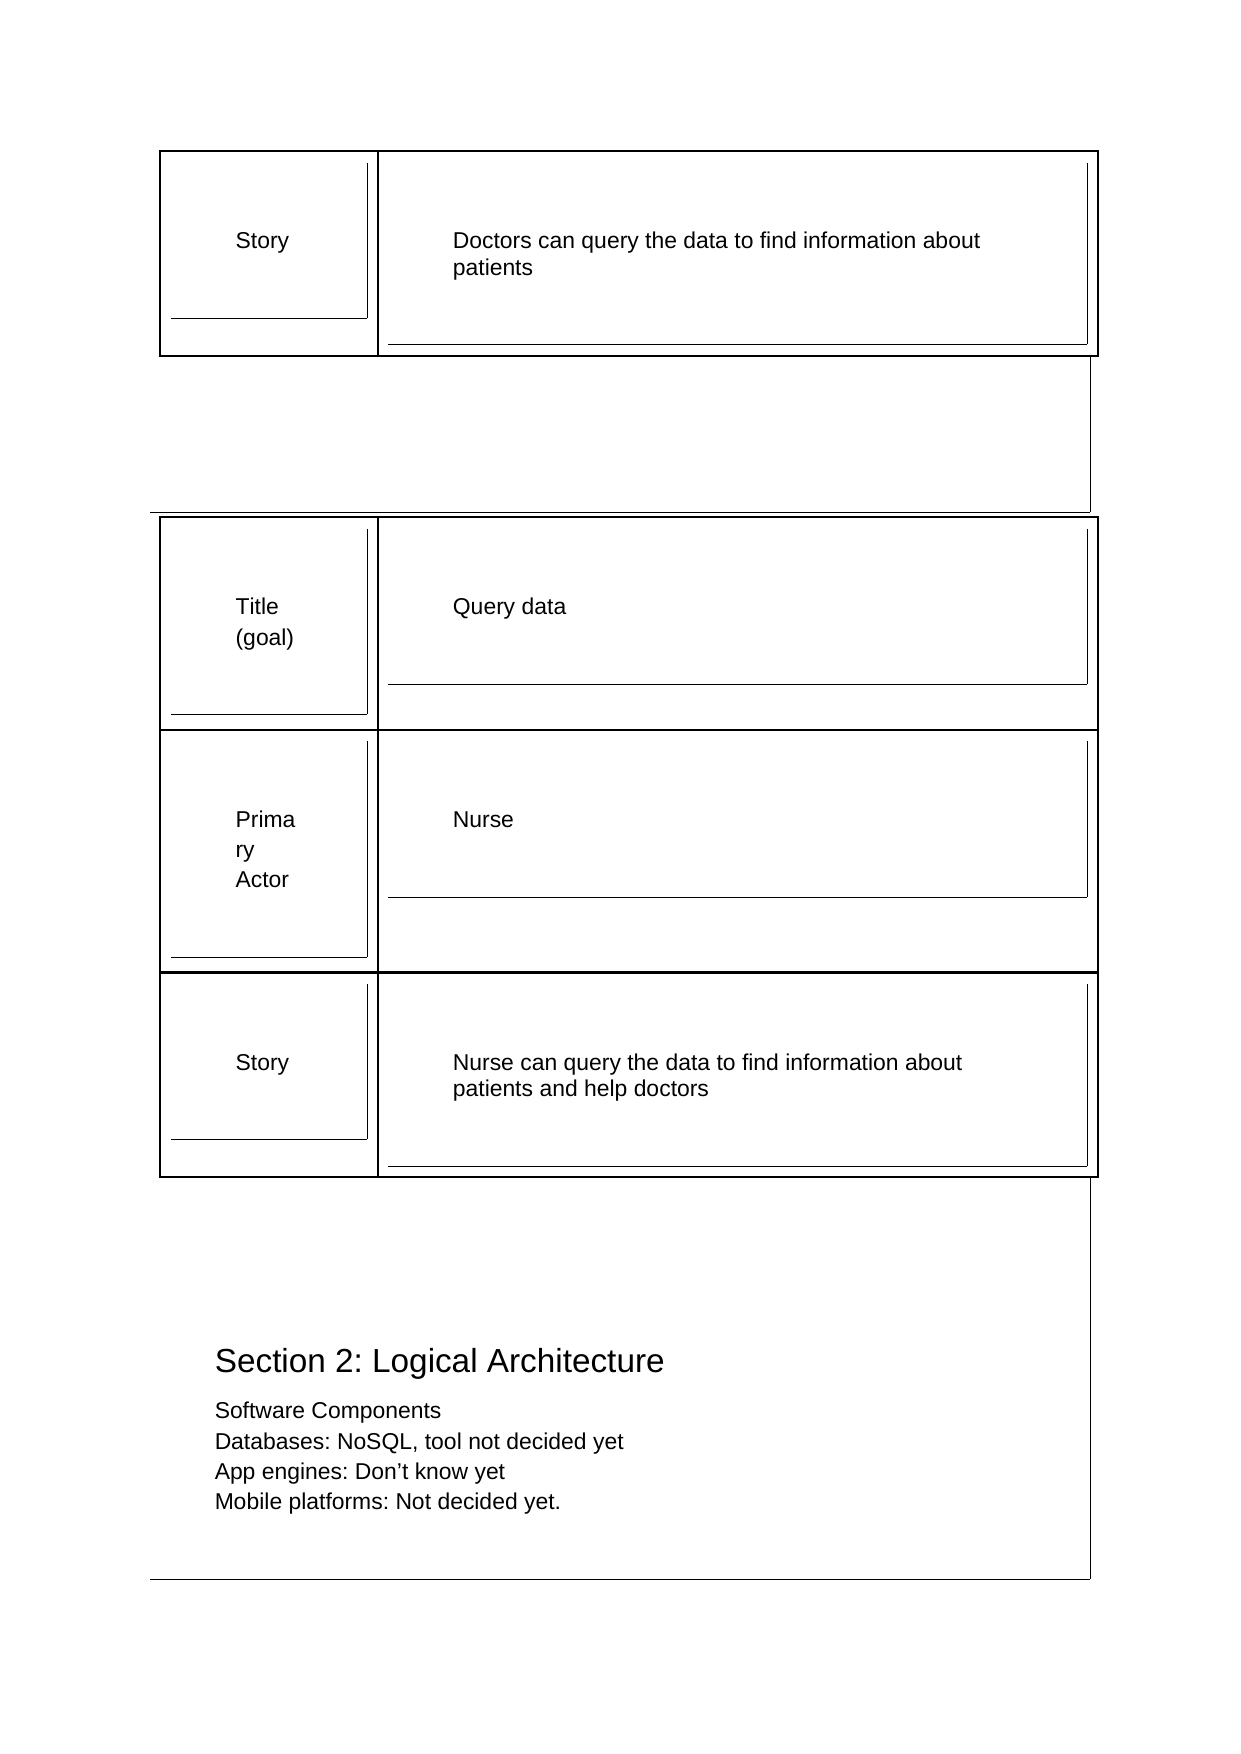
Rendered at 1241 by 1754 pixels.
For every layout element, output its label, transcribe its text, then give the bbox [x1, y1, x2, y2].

table_header Query data [379, 518, 1097, 729]
table_cell Doctors can query the data to find information about patients [379, 152, 1097, 355]
table_cell Nurse [379, 731, 1097, 971]
text Databases: NoSQL, tool not decided yet [150, 1363, 1090, 1393]
text Mobile platforms: Not decided yet. [150, 1423, 1090, 1579]
table_cell Story [161, 152, 377, 355]
text Software Components [150, 1333, 1090, 1363]
table_header Title (goal) [161, 518, 377, 729]
text App engines: Don’t know yet [150, 1393, 1090, 1423]
table_cell Primary Actor [161, 731, 377, 971]
subtitle Section 2: Logical Architecture [150, 1276, 1090, 1333]
table_cell Nurse can query the data to find information about patients and help doctors [379, 974, 1097, 1176]
table_cell Story [161, 974, 377, 1176]
